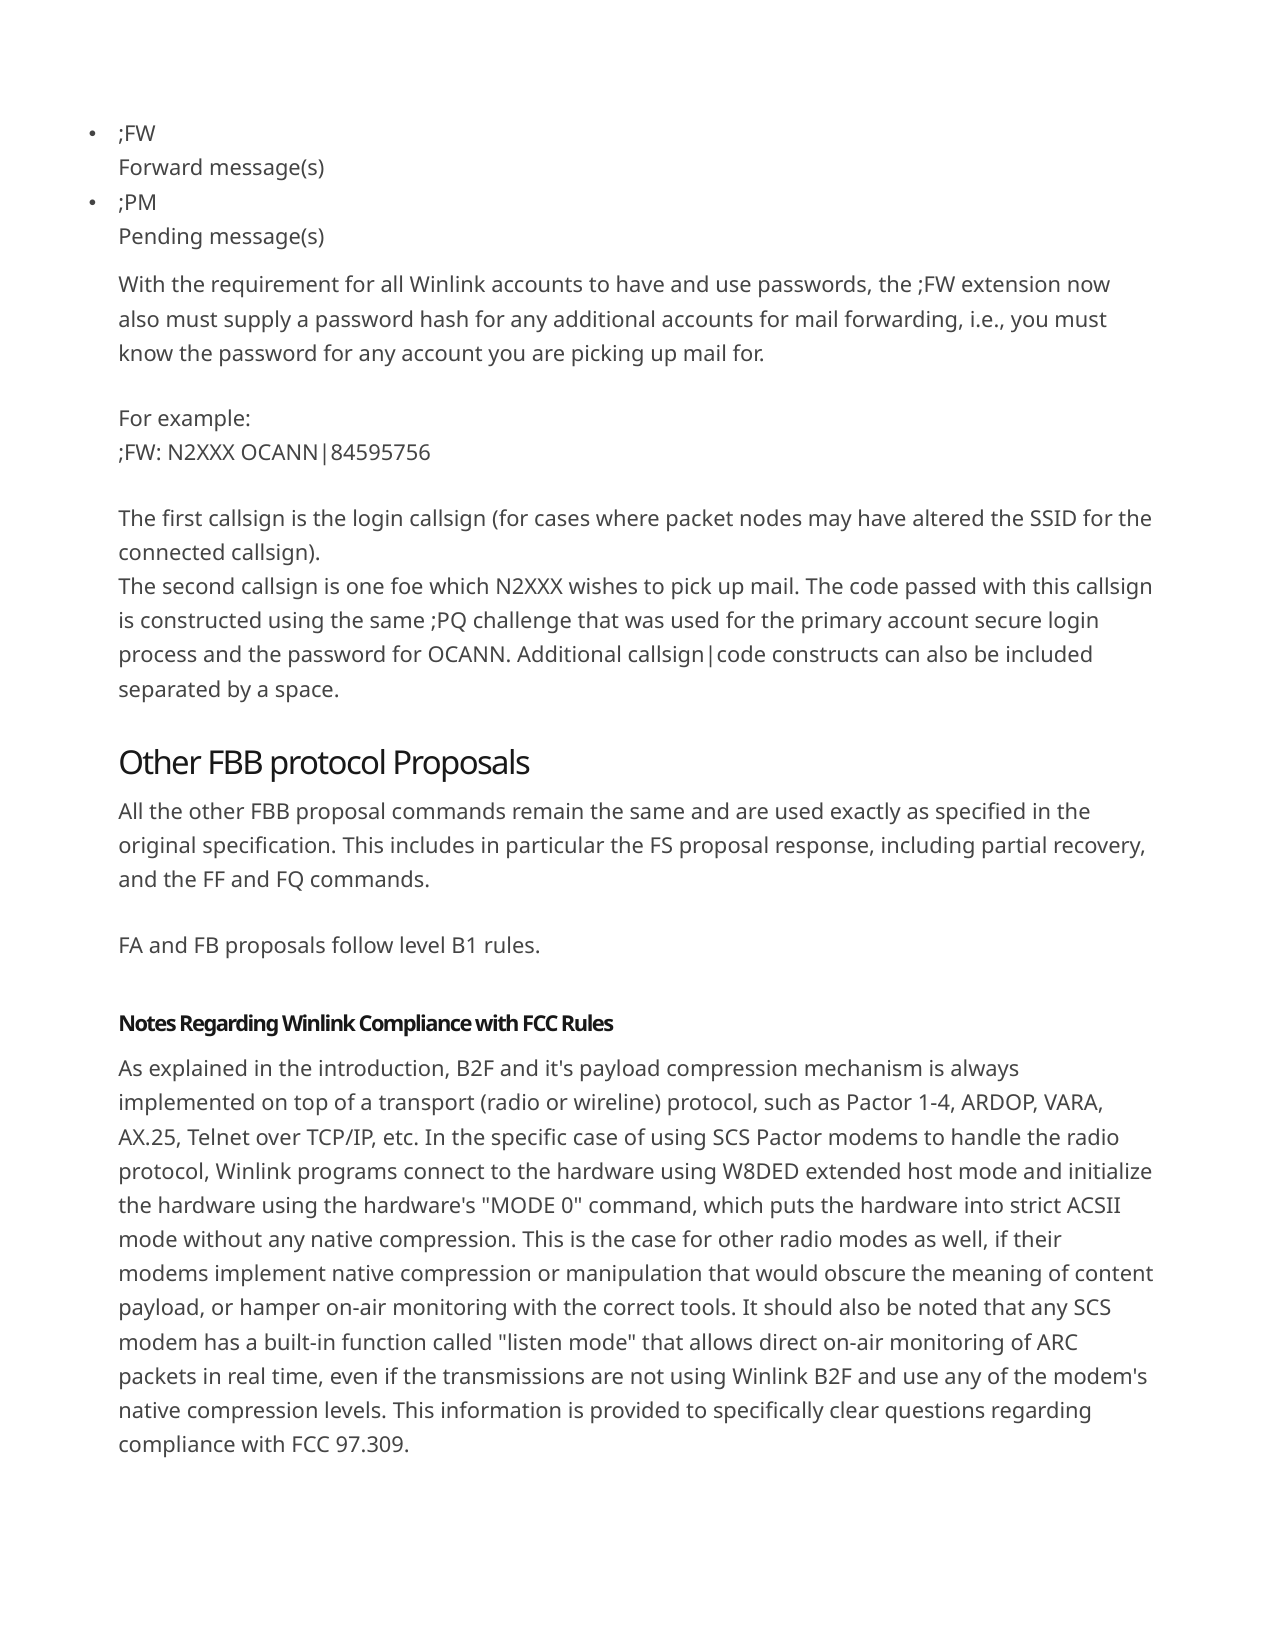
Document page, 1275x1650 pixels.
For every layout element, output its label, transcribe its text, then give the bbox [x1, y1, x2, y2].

text As explained in the introduction, B2F and it's payload compression mechanism is always implemented on top of a transport (radio or wireline) protocol, such as Pactor 1-4, ARDOP, VARA, AX.25, Telnet over TCP/IP, etc. In the specific case of using SCS Pactor modems to handle the radio protocol, Winlink programs connect to the hardware using W8DED extended host mode and initialize the hardware using the hardware's "MODE 0" command, which puts the hardware into strict ACSII mode without any native compression. This is the case for other radio modes as well, if their modems implement native compression or manipulation that would obscure the meaning of content payload, or hamper on-air monitoring with the correct tools. It should also be noted that any SCS modem has a built-in function called "listen mode" that allows direct on-air monitoring of ARC packets in real time, even if the transmissions are not using Winlink B2F and use any of the modem's native compression levels. This information is provided to specifically clear questions regarding compliance with FCC 97.309. [118, 1053, 1157, 1459]
subtitle Notes Regarding Winlink Compliance with FCC Rules [118, 995, 1157, 1037]
subtitle Other FBB protocol Proposals [118, 739, 1157, 784]
text FA and FB proposals follow level B1 rules. [118, 930, 1157, 960]
text All the other FBB proposal commands remain the same and are used exactly as specified in the original specification. This includes in particular the FS proposal response, including partial recovery, and the FF and FQ commands. [118, 796, 1157, 894]
list ;FW Forward message(s) [118, 118, 1157, 182]
list ;PM Pending message(s) [118, 186, 1157, 250]
text For example: ;FW: N2XXX OCANN|84595756 [118, 403, 1157, 467]
text With the requirement for all Winlink accounts to have and use passwords, the ;FW extension now also must supply a password hash for any additional accounts for mail forwarding, i.e., you must know the password for any account you are picking up mail for. [118, 269, 1157, 367]
text The first callsign is the login callsign (for cases where packet nodes may have altered the SSID for the connected callsign). The second callsign is one foe which N2XXX wishes to pick up mail. The code passed with this callsign is constructed using the same ;PQ challenge that was used for the primary account secure login process and the password for OCANN. Additional callsign|code constructs can also be included separated by a space. [118, 503, 1157, 703]
